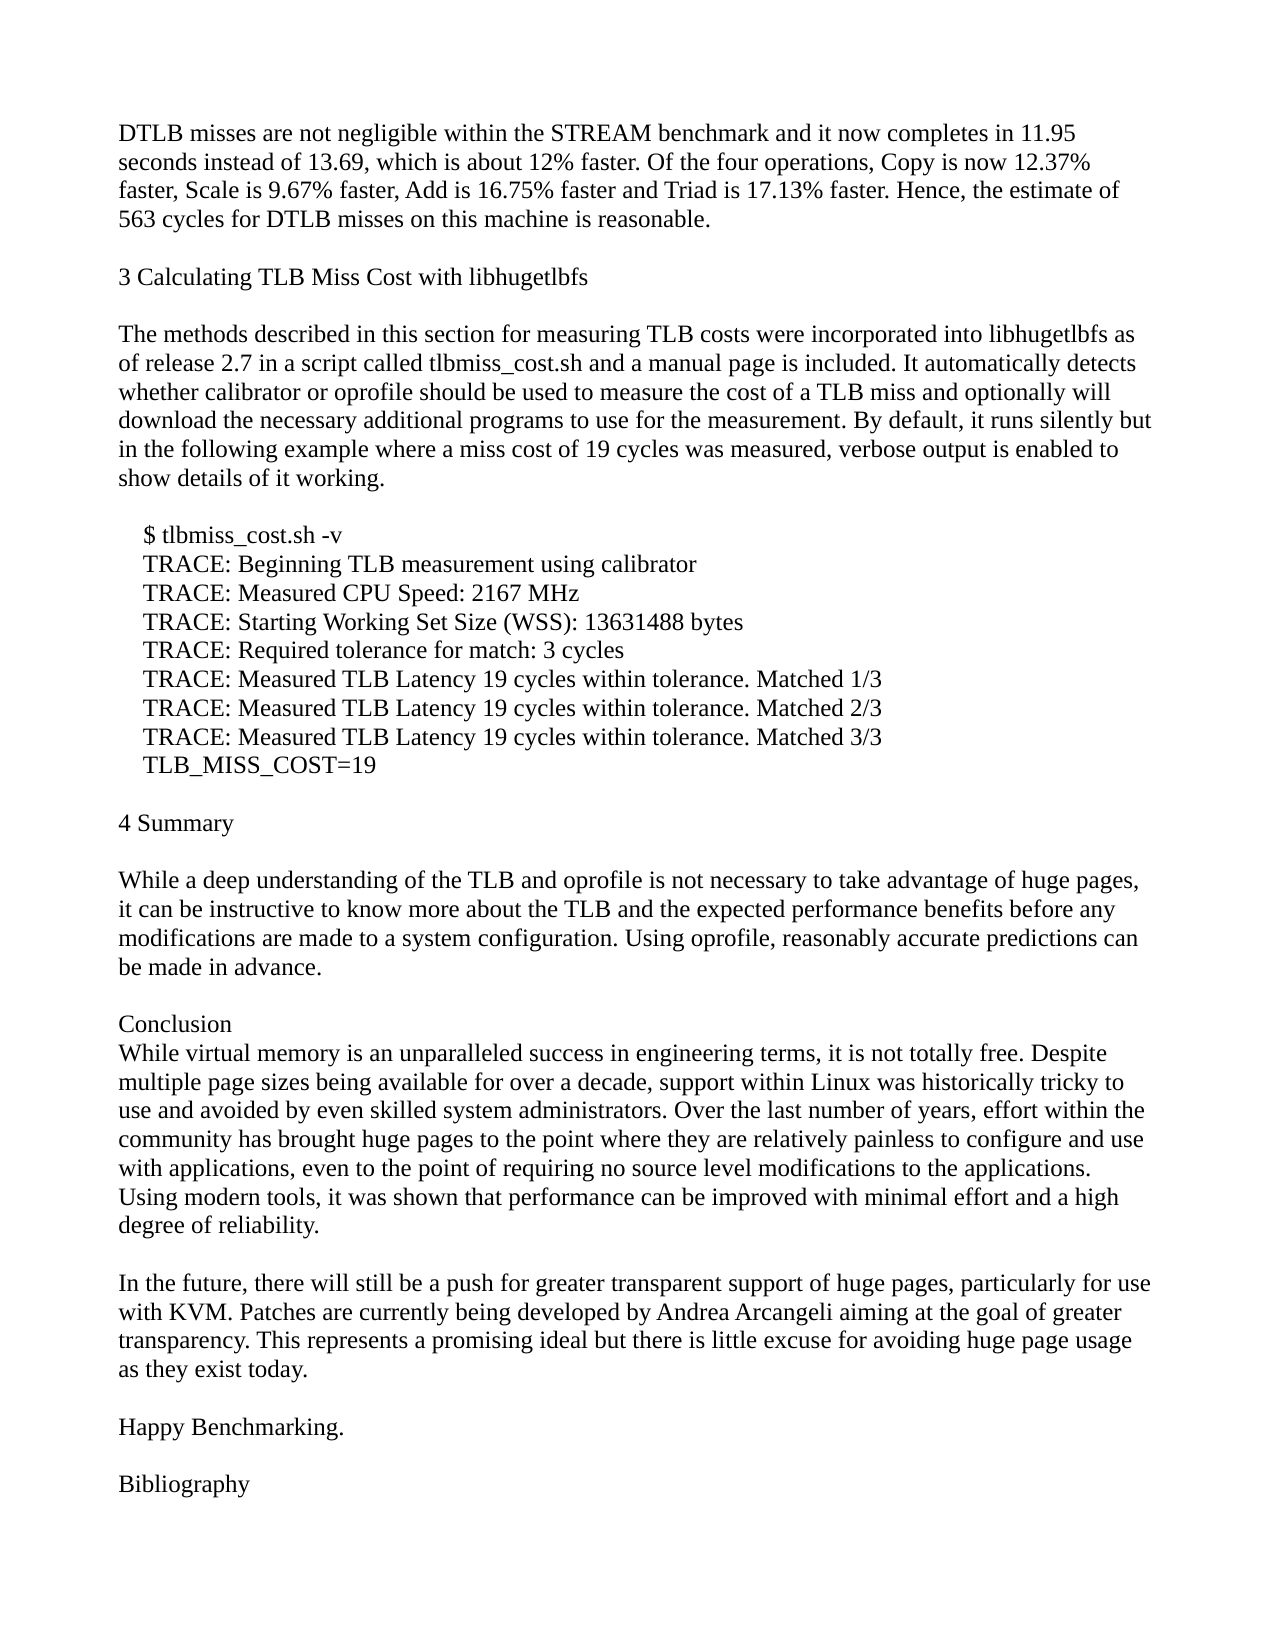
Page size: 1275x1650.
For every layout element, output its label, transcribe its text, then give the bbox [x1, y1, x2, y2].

text 4 Summary [118, 808, 1157, 837]
text TRACE: Measured TLB Latency 19 cycles within tolerance. Matched 2/3 [118, 693, 1157, 722]
text TRACE: Measured TLB Latency 19 cycles within tolerance. Matched 1/3 [118, 664, 1157, 693]
text While a deep understanding of the TLB and oprofile is not necessary to take advantage of huge pages, it can be instructive to know more about the TLB and the expected performance benefits before any modifications are made to a system configuration. Using oprofile, reasonably accurate predictions can be made in advance. [118, 866, 1157, 981]
text $ tlbmiss_cost.sh -v [118, 521, 1157, 549]
text TRACE: Beginning TLB measurement using calibrator [118, 549, 1157, 578]
text 3 Calculating TLB Miss Cost with libhugetlbfs [118, 262, 1157, 291]
text TRACE: Required tolerance for match: 3 cycles [118, 636, 1157, 664]
text DTLB misses are not negligible within the STREAM benchmark and it now completes in 11.95 seconds instead of 13.69, which is about 12% faster. Of the four operations, Copy is now 12.37% faster, Scale is 9.67% faster, Add is 16.75% faster and Triad is 17.13% faster. Hence, the estimate of 563 cycles for DTLB misses on this machine is reasonable. [118, 118, 1157, 233]
text The methods described in this section for measuring TLB costs were incorporated into libhugetlbfs as of release 2.7 in a script called tlbmiss_cost.sh and a manual page is included. It automatically detects whether calibrator or oprofile should be used to measure the cost of a TLB miss and optionally will download the necessary additional programs to use for the measurement. By default, it runs silently but in the following example where a miss cost of 19 cycles was measured, verbose output is enabled to show details of it working. [118, 319, 1157, 492]
text TRACE: Measured CPU Speed: 2167 MHz [118, 578, 1157, 607]
text Conclusion [118, 1009, 1157, 1038]
text While virtual memory is an unparalleled success in engineering terms, it is not totally free. Despite multiple page sizes being available for over a decade, support within Linux was historically tricky to use and avoided by even skilled system administrators. Over the last number of years, effort within the community has brought huge pages to the point where they are relatively painless to configure and use with applications, even to the point of requiring no source level modifications to the applications. Using modern tools, it was shown that performance can be improved with minimal effort and a high degree of reliability. [118, 1038, 1157, 1239]
text Happy Benchmarking. [118, 1412, 1157, 1441]
text TRACE: Starting Working Set Size (WSS): 13631488 bytes [118, 607, 1157, 636]
text In the future, there will still be a push for greater transparent support of huge pages, particularly for use with KVM. Patches are currently being developed by Andrea Arcangeli aiming at the goal of greater transparency. This represents a promising ideal but there is little excuse for avoiding huge page usage as they exist today. [118, 1268, 1157, 1383]
text TLB_MISS_COST=19 [118, 751, 1157, 779]
text Bibliography [118, 1469, 1157, 1498]
text TRACE: Measured TLB Latency 19 cycles within tolerance. Matched 3/3 [118, 722, 1157, 751]
